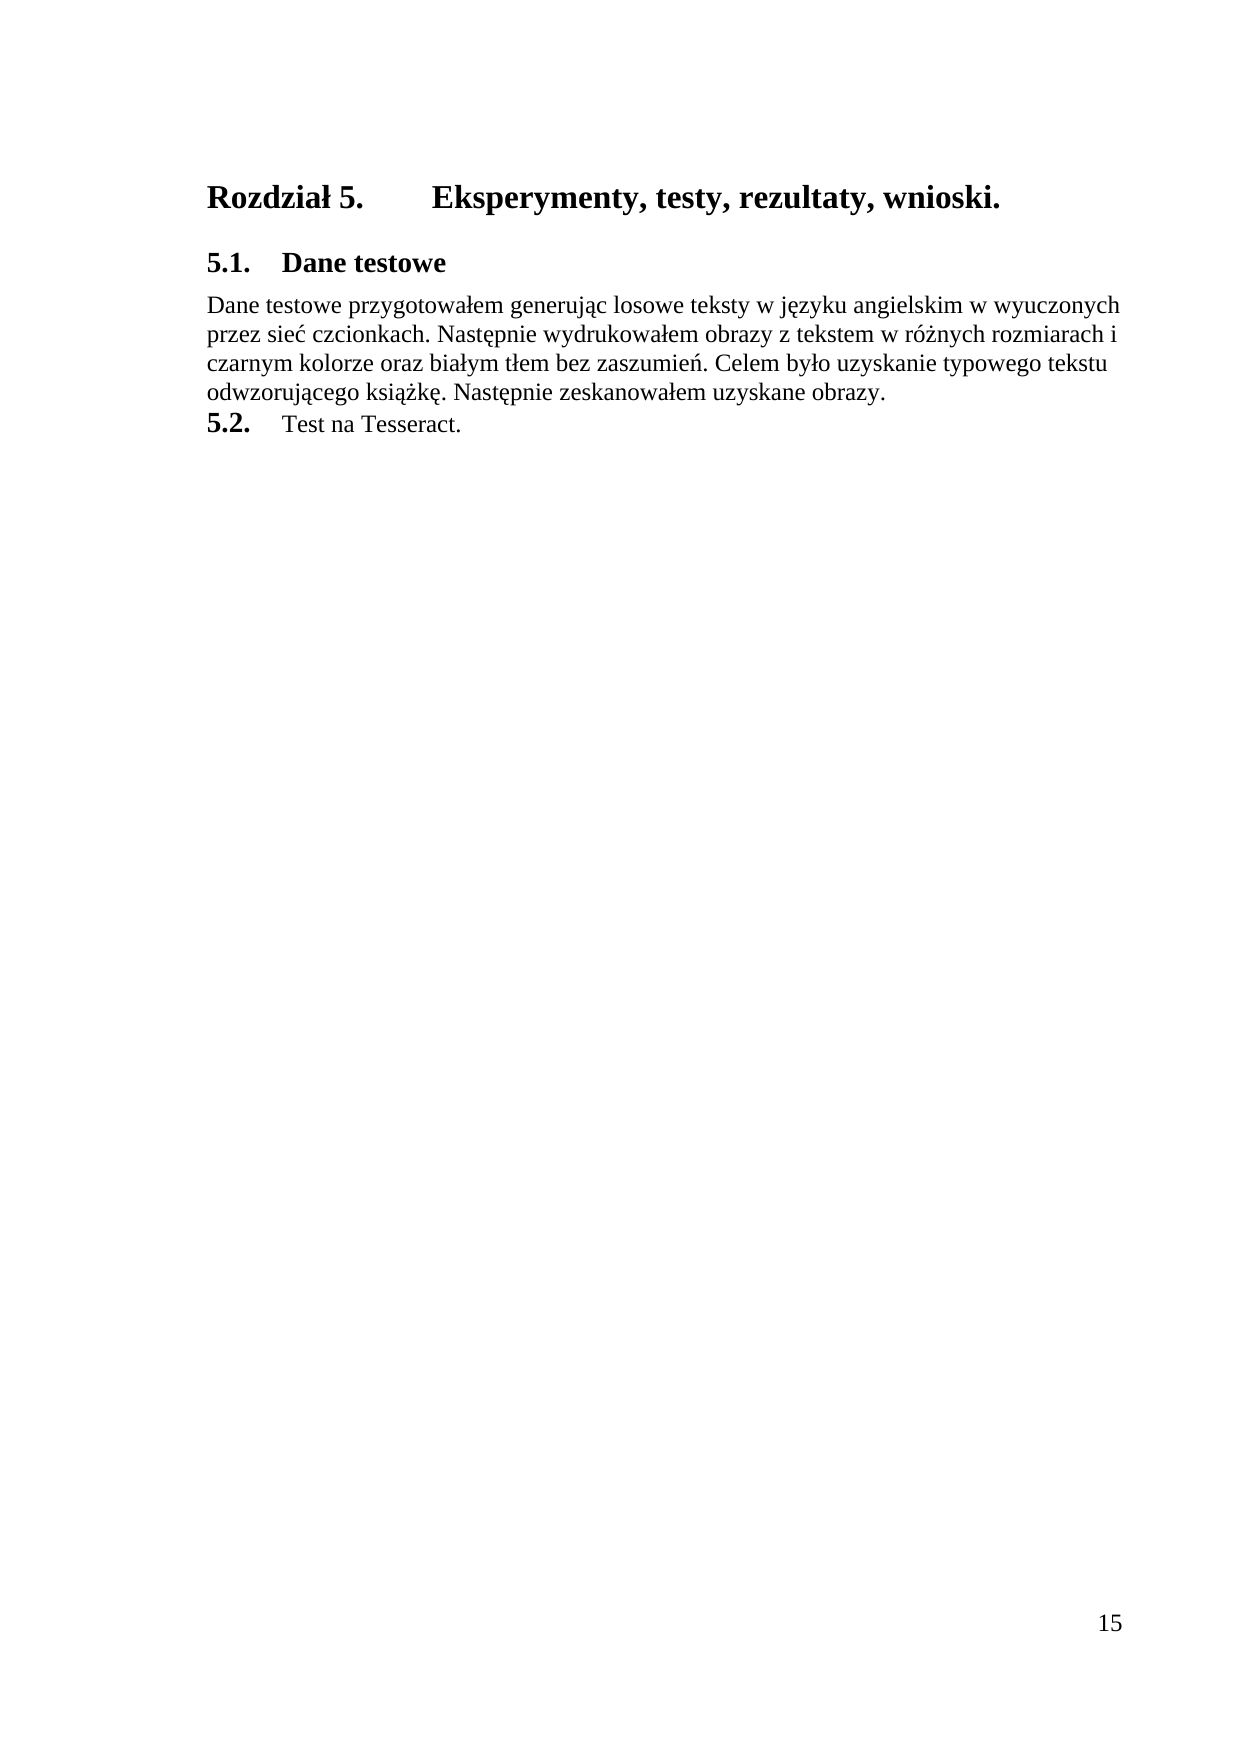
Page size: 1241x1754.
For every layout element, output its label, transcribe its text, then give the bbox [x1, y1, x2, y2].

subtitle Eksperymenty, testy, rezultaty, wnioski. [207, 177, 1122, 216]
text Dane testowe przygotowałem generując losowe teksty w języku angielskim w wyuczonych przez sieć czcionkach. Następnie wydrukowałem obrazy z tekstem w różnych rozmiarach i czarnym kolorze oraz białym tłem bez zaszumień. Celem było uzyskanie typowego tekstu odwzorującego książkę. Następnie zeskanowałem uzyskane obrazy. [207, 290, 1122, 405]
subtitle Dane testowe [207, 245, 1122, 278]
list Test na Tesseract. [207, 405, 1122, 439]
